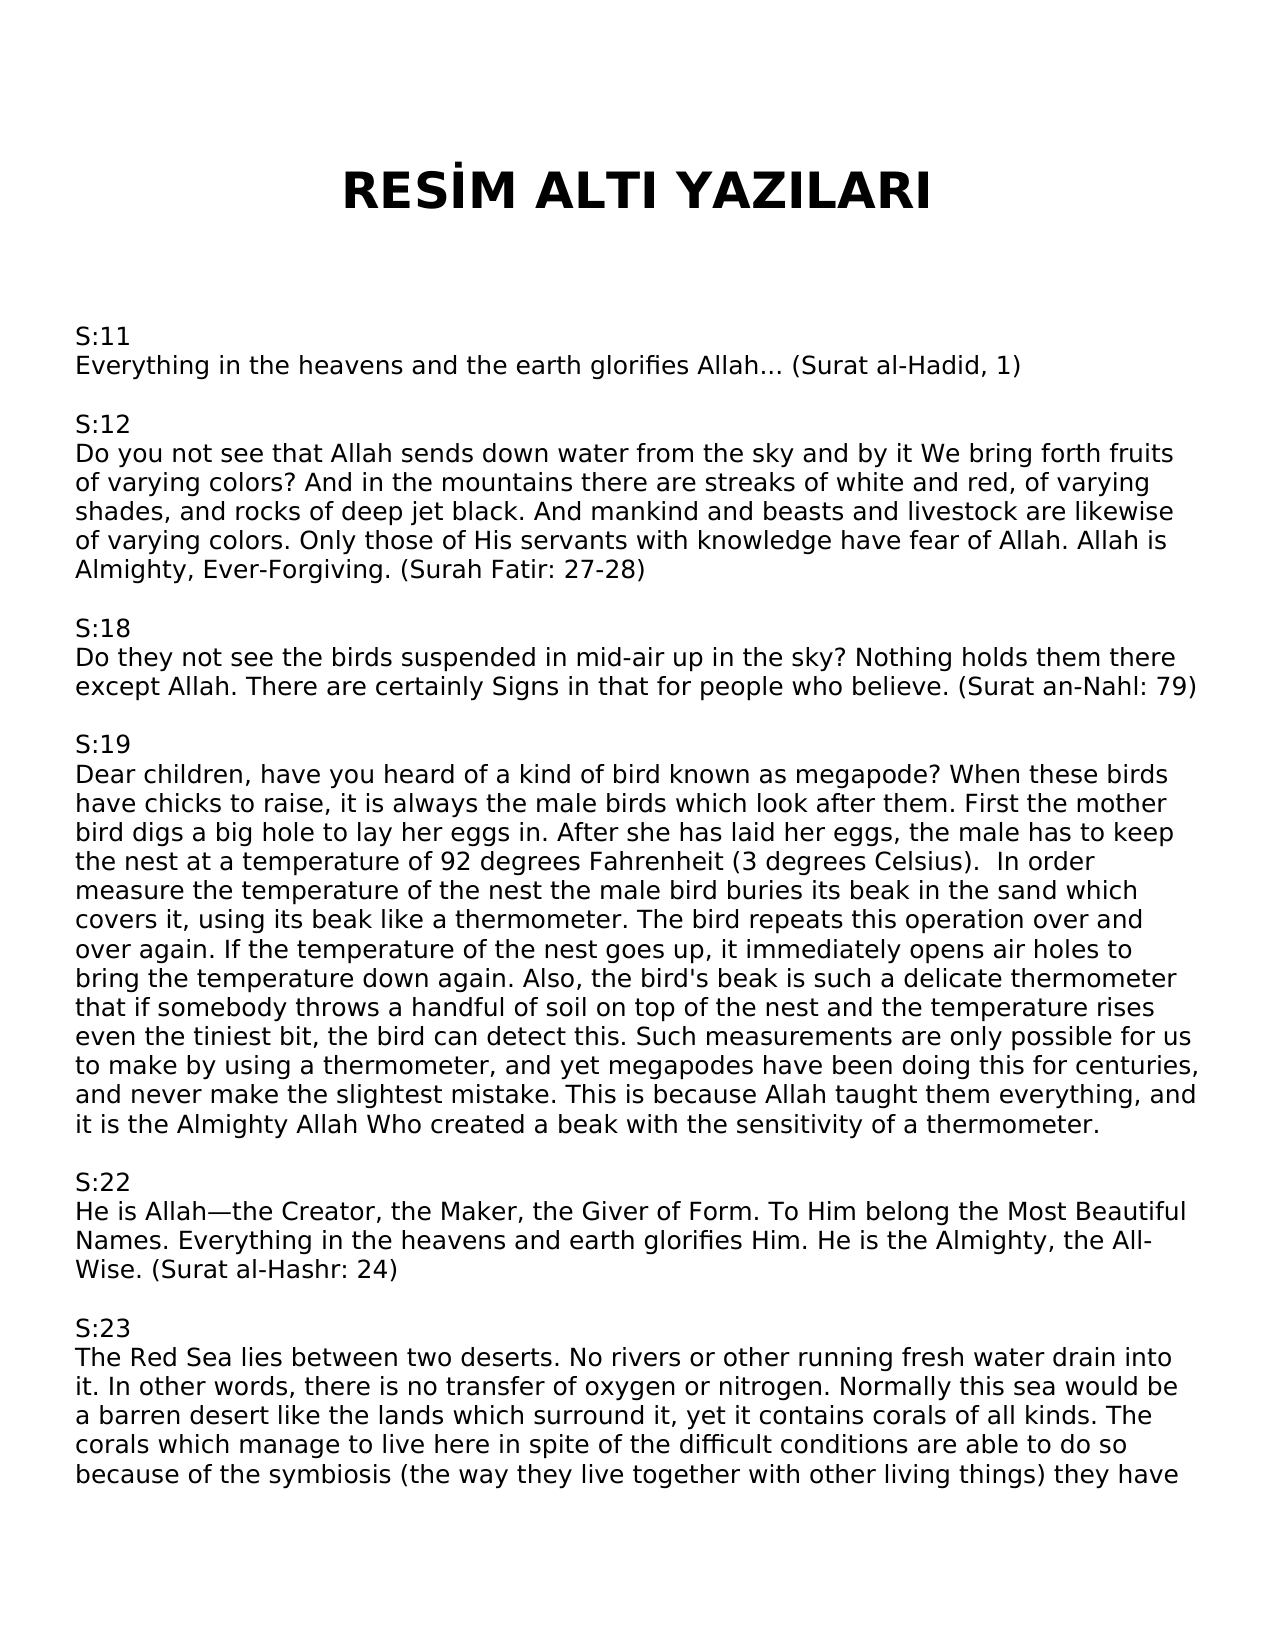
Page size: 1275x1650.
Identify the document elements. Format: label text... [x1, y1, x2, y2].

text Dear children, have you heard of a kind of bird known as megapode? When these birds have chicks to raise, it is always the male birds which look after them. First the mother bird digs a big hole to lay her eggs in. After she has laid her eggs, the male has to keep the nest at a temperature of 92 degrees Fahrenheit (3 degrees Celsius). In order measure the temperature of the nest the male bird buries its beak in the sand which covers it, using its beak like a thermometer. The bird repeats this operation over and over again. If the temperature of the nest goes up, it immediately opens air holes to bring the temperature down again. Also, the bird's beak is such a delicate thermometer that if somebody throws a handful of soil on top of the nest and the temperature rises even the tiniest bit, the bird can detect this. Such measurements are only possible for us to make by using a thermometer, and yet megapodes have been doing this for centuries, and never make the slightest mistake. This is because Allah taught them everything, and it is the Almighty Allah Who created a beak with the sensitivity of a thermometer. [75, 760, 1200, 1139]
text S:18 [75, 614, 1200, 643]
text Do they not see the birds suspended in mid-air up in the sky? Nothing holds them there except Allah. There are certainly Signs in that for people who believe. (Surat an-Nahl: 79) [75, 643, 1200, 702]
text S:11 [75, 322, 1200, 352]
text S:19 [75, 731, 1200, 760]
text Everything in the heavens and the earth glorifies Allah... (Surat al-Hadid, 1) [75, 352, 1200, 381]
text He is Allah—the Creator, the Maker, the Giver of Form. To Him belong the Most Beautiful Names. Everything in the heavens and earth glorifies Him. He is the Almighty, the All-Wise. (Surat al-Hashr: 24) [75, 1197, 1200, 1285]
text S:23 [75, 1314, 1200, 1343]
text S:22 [75, 1168, 1200, 1197]
text The Red Sea lies between two deserts. No rivers or other running fresh water drain into it. In other words, there is no transfer of oxygen or nitrogen. Normally this sea would be a barren desert like the lands which surround it, yet it contains corals of all kinds. The corals which manage to live here in spite of the difficult conditions are able to do so because of the symbiosis (the way they live together with other living things) they have [75, 1343, 1200, 1489]
text Do you not see that Allah sends down water from the sky and by it We bring forth fruits of varying colors? And in the mountains there are streaks of white and red, of varying shades, and rocks of deep jet black. And mankind and beasts and livestock are likewise of varying colors. Only those of His servants with knowledge have fear of Allah. Allah is Almighty, Ever-Forgiving. (Surah Fatir: 27-28) [75, 439, 1200, 585]
subtitle RESİM ALTI YAZILARI [75, 162, 1200, 221]
text S:12 [75, 410, 1200, 439]
